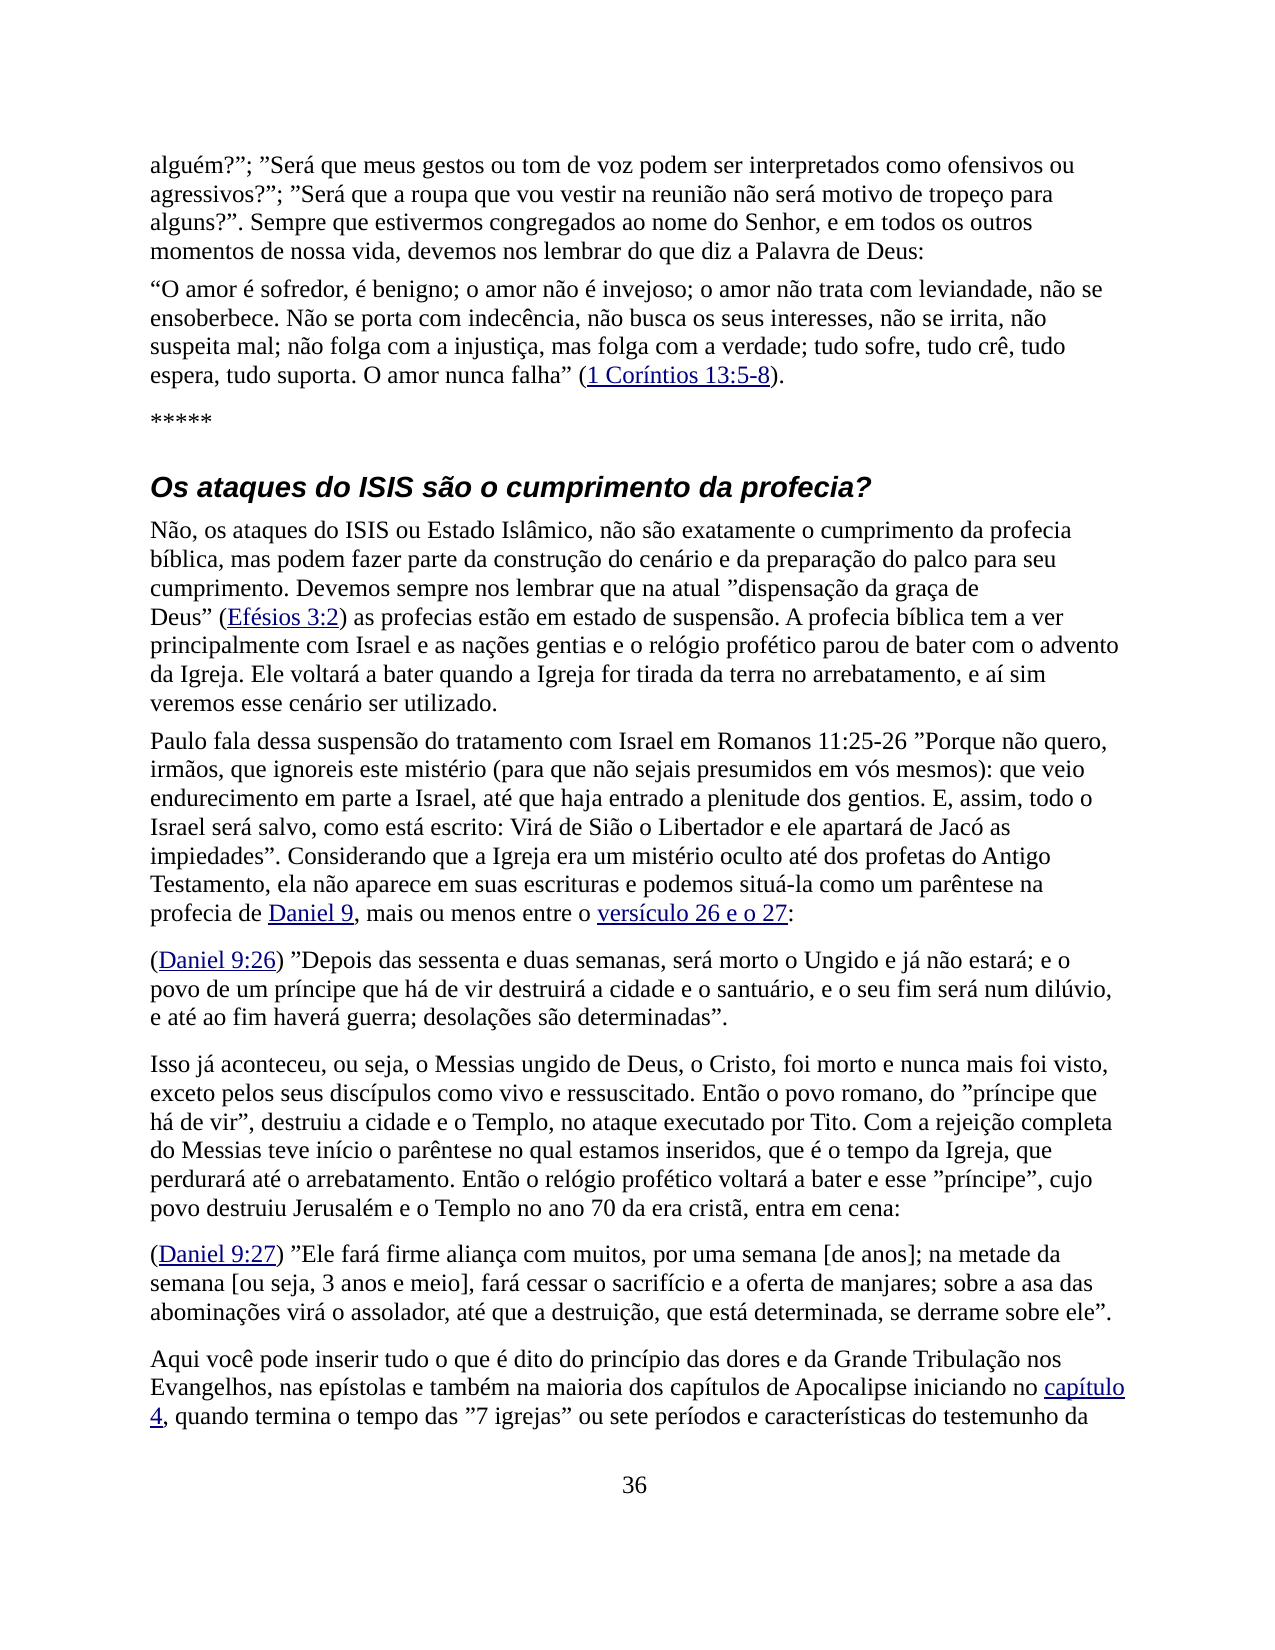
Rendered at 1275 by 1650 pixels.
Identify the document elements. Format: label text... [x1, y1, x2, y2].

text ***** [150, 407, 1125, 436]
text (Daniel 9:27) ”Ele fará firme aliança com muitos, por uma semana [de anos]; na metade da semana [ou seja, 3 anos e meio], fará cessar o sacrifício e a oferta de manjares; sobre a asa das abominações virá o assolador, até que a destruição, que está determinada, se derrame sobre ele”. [150, 1239, 1125, 1326]
text Não, os ataques do ISIS ou Estado Islâmico, não são exatamente o cumprimento da profecia bíblica, mas podem fazer parte da construção do cenário e da preparação do palco para seu cumprimento. Devemos sempre nos lembrar que na atual ”dispensação da graça de Deus” (Efésios 3:2) as profecias estão em estado de suspensão. A profecia bíblica tem a ver principalmente com Israel e as nações gentias e o relógio profético parou de bater com o advento da Igreja. Ele voltará a bater quando a Igreja for tirada da terra no arrebatamento, e aí sim veremos esse cenário ser utilizado. [150, 516, 1125, 717]
text “O amor é sofredor, é benigno; o amor não é invejoso; o amor não trata com leviandade, não se ensoberbece. Não se porta com indecência, não busca os seus interesses, não se irrita, não suspeita mal; não folga com a injustiça, mas folga com a verdade; tudo sofre, tudo crê, tudo espera, tudo suporta. O amor nunca falha” (1 Coríntios 13:5-8). [150, 274, 1125, 389]
text (Daniel 9:26) ”Depois das sessenta e duas semanas, será morto o Ungido e já não estará; e o povo de um príncipe que há de vir destruirá a cidade e o santuário, e o seu fim será num dilúvio, e até ao fim haverá guerra; desolações são determinadas”. [150, 945, 1125, 1031]
text Aqui você pode inserir tudo o que é dito do princípio das dores e da Grande Tribulação nos Evangelhos, nas epístolas e também na maioria dos capítulos de Apocalipse iniciando no capítulo 4, quando termina o tempo das ”7 igrejas” ou sete períodos e características do testemunho da [150, 1344, 1125, 1430]
text Isso já aconteceu, ou seja, o Messias ungido de Deus, o Cristo, foi morto e nunca mais foi visto, exceto pelos seus discípulos como vivo e ressuscitado. Então o povo romano, do ”príncipe que há de vir”, destruiu a cidade e o Templo, no ataque executado por Tito. Com a rejeição completa do Messias teve início o parêntese no qual estamos inseridos, que é o tempo da Igreja, que perdurará até o arrebatamento. Então o relógio profético voltará a bater e esse ”príncipe”, cujo povo destruiu Jerusalém e o Templo no ano 70 da era cristã, entra em cena: [150, 1049, 1125, 1222]
text Paulo fala dessa suspensão do tratamento com Israel em Romanos 11:25-26 ”Porque não quero, irmãos, que ignoreis este mistério (para que não sejais presumidos em vós mesmos): que veio endurecimento em parte a Israel, até que haja entrado a plenitude dos gentios. E, assim, todo o Israel será salvo, como está escrito: Virá de Sião o Libertador e ele apartará de Jacó as impiedades”. Considerando que a Igreja era um mistério oculto até dos profetas do Antigo Testamento, ela não aparece em suas escrituras e podemos situá-la como um parêntese na profecia de Daniel 9, mais ou menos entre o versículo 26 e o 27: [150, 726, 1125, 927]
subtitle Os ataques do ISIS são o cumprimento da profecia? [150, 469, 1125, 503]
text alguém?”; ”Será que meus gestos ou tom de voz podem ser interpretados como ofensivos ou agressivos?”; ”Será que a roupa que vou vestir na reunião não será motivo de tropeço para alguns?”. Sempre que estivermos congregados ao nome do Senhor, e em todos os outros momentos de nossa vida, devemos nos lembrar do que diz a Palavra de Deus: [150, 150, 1125, 265]
